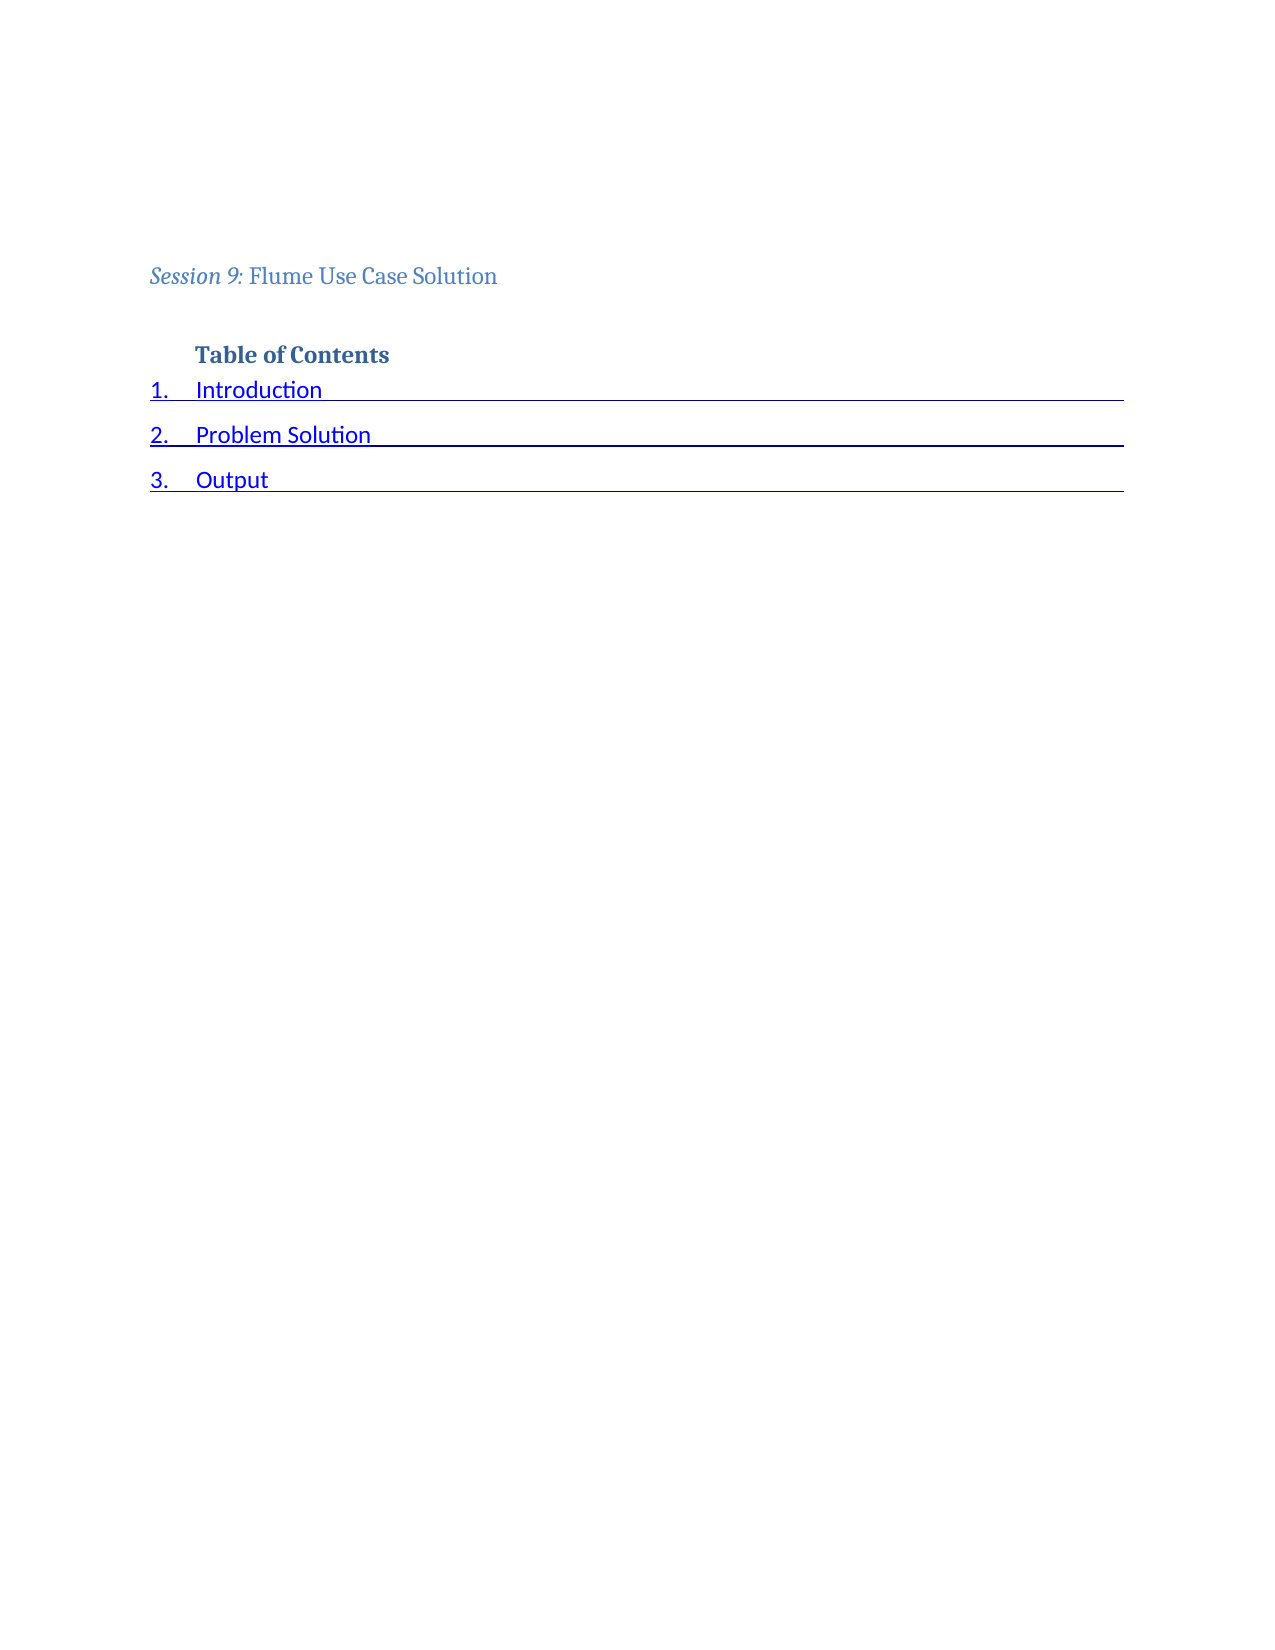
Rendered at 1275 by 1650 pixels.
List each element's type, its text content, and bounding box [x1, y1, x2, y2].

text 1. Introduction [150, 374, 1125, 404]
text Table of Contents [195, 341, 1125, 369]
text 3. Output [150, 464, 1125, 495]
text 2. Problem Solution [150, 419, 1125, 450]
subtitle Session 9: Flume Use Case Solution [150, 262, 1125, 291]
